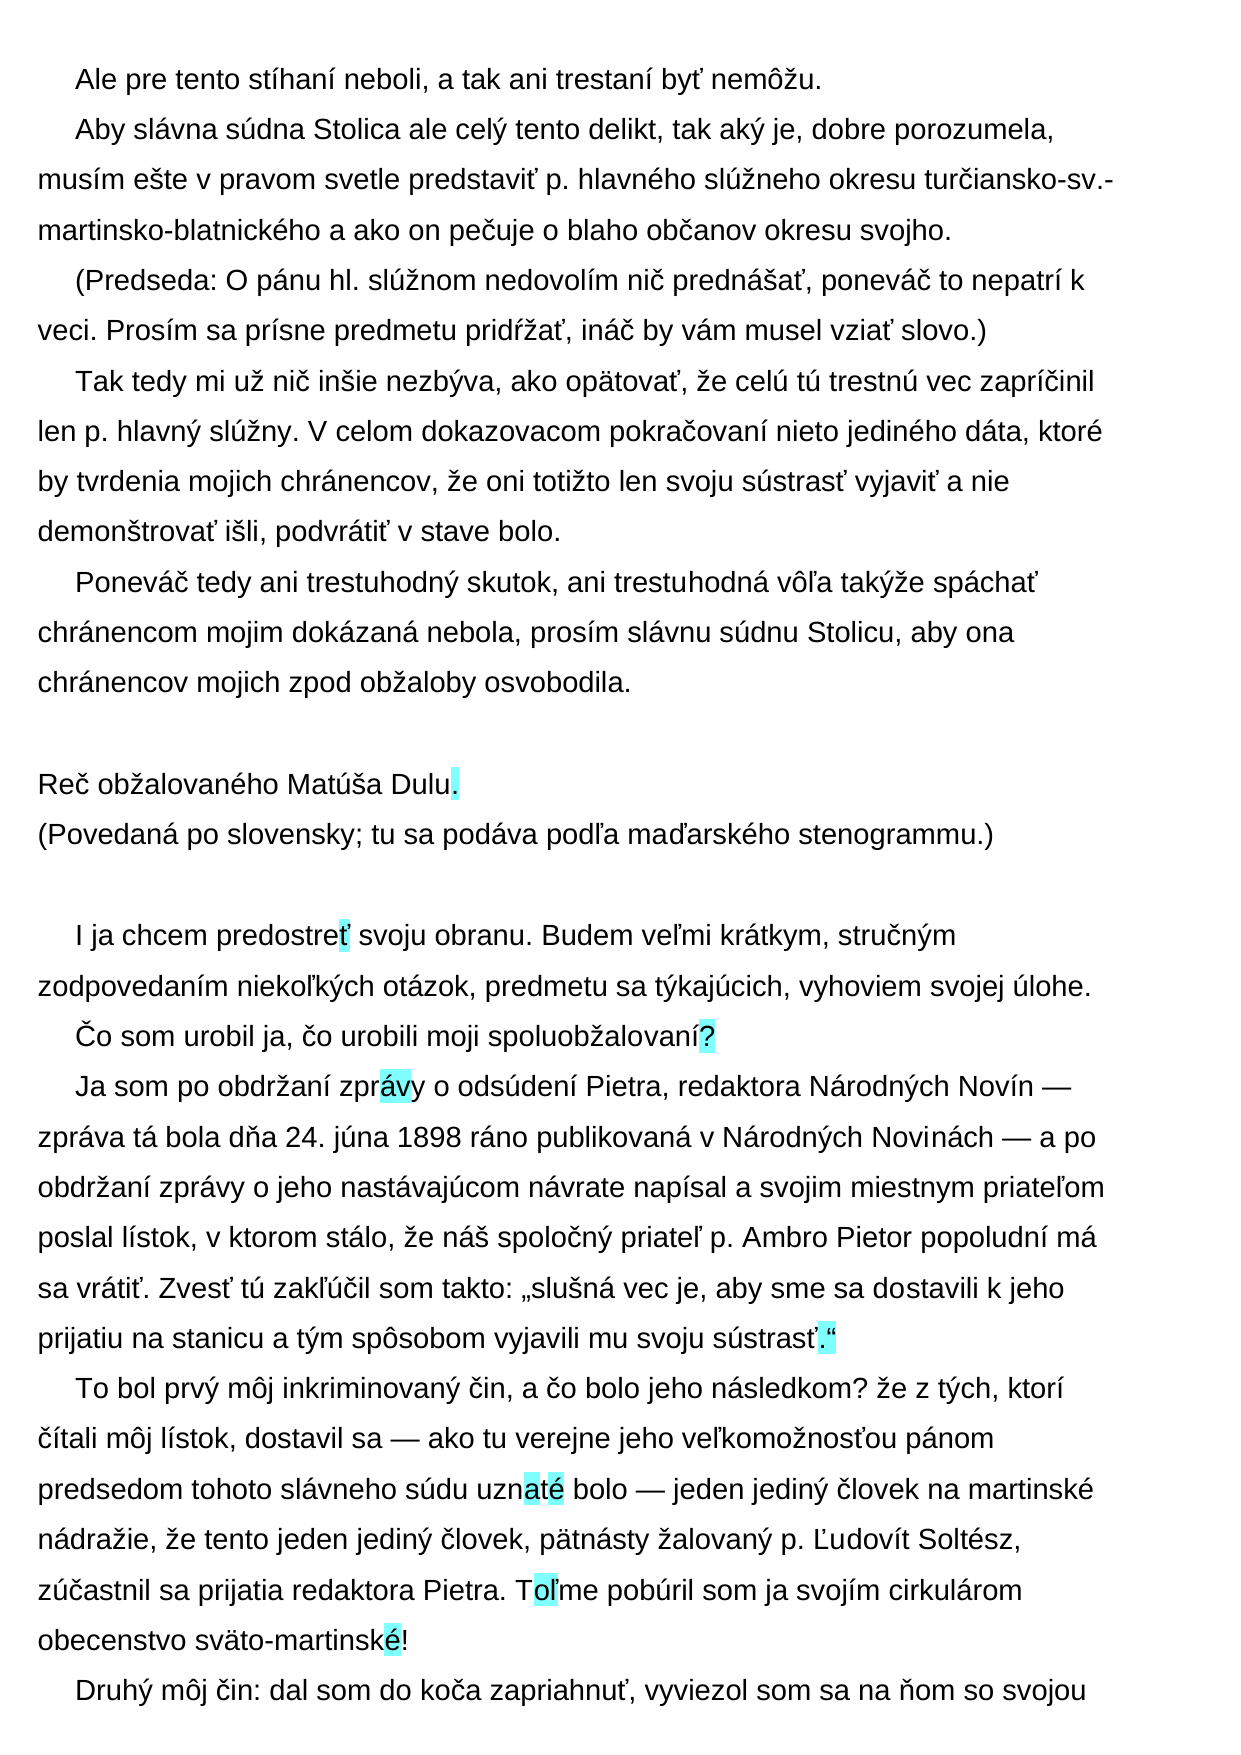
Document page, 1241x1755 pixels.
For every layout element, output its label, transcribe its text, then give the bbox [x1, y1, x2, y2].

text Poneváč tedy ani trestuhodný skutok, ani trestu­hodná vôľa takýže spáchať chránencom mojim doká­zaná nebola, prosím slávnu súdnu Stolicu, aby ona chránencov mojich zpod obžaloby osvobodila. [37, 565, 1130, 699]
text (Predseda: O pánu hl. slúžnom nedovolím nič prednášať, poneváč to nepatrí k veci. Prosím sa prísne predmetu pridŕžať, ináč by vám musel vziať slovo.) [37, 263, 1130, 347]
text Druhý môj čin: dal som do koča zapriahnuť, vyviezol som sa na ňom so svojou [37, 1673, 1130, 1707]
text Ale pre tento stíhaní neboli, a tak ani trestaní byť nemôžu. [37, 62, 1130, 95]
text (Povedaná po slovensky; tu sa podáva podľa ma­ďarského stenogrammu.) [37, 817, 1130, 851]
text Čo som urobil ja, čo urobili moji spoluobžalo­vaní? [37, 1019, 1130, 1053]
text Ja som po obdržaní zprávy o odsúdení Pietra, redaktora Národných Novín — zpráva tá bola dňa 24. júna 1898 ráno publikovaná v Národných Novi­nách — a po obdržaní zprávy o jeho nastávajúcom návrate napísal a svojim miestnym priateľom poslal lístok, v ktorom stálo, že náš spoločný priateľ p. Ambro Pietor popoludní má sa vrátiť. Zvesť tú zakľúčil som takto: „slušná vec je, aby sme sa do­stavili k jeho prijatiu na stanicu a tým spôsobom vyjavili mu svoju sústrasť.“ [37, 1069, 1130, 1354]
text To bol prvý môj inkriminovaný čin, a čo bolo jeho následkom? že z tých, ktorí čítali môj lístok, dostavil sa — ako tu verejne jeho veľkomožnosťou pánom predsedom tohoto slávneho súdu uznaté bolo — jeden jediný človek na martinské nádražie, že tento jeden jediný človek, pätnásty žalovaný p. Ľu­dovít Soltész, zúčastnil sa prijatia redaktora Pietra. Toľme pobúril som ja svojím cirkulárom obecenstvo sväto-martinské! [37, 1371, 1130, 1656]
text Tak tedy mi už nič inšie nezbýva, ako opätovať, že celú tú trestnú vec zapríčinil len p. hlavný slúžny. V celom dokazovacom pokračovaní nieto jediného dáta, ktoré by tvrdenia mojich chránencov, že oni totižto len svoju sústrasť vyjaviť a nie demonštrovať išli, podvrátiť v stave bolo. [37, 363, 1130, 548]
text Aby slávna súdna Stolica ale celý tento delikt, tak aký je, dobre porozumela, musím ešte v pravom svetle predstaviť p. hlavného slúžneho okresu turčiansko-sv.-martinsko-blatnického a ako on pečuje o blaho občanov okresu svojho. [37, 112, 1130, 246]
text Reč obžalovaného Matúša Dulu. [37, 767, 1130, 800]
text I ja chcem predostreť svoju obranu. Budem veľmi krátkym, stručným zodpovedaním niekoľkých otázok, predmetu sa týkajúcich, vyhoviem svojej úlohe. [37, 918, 1130, 1002]
